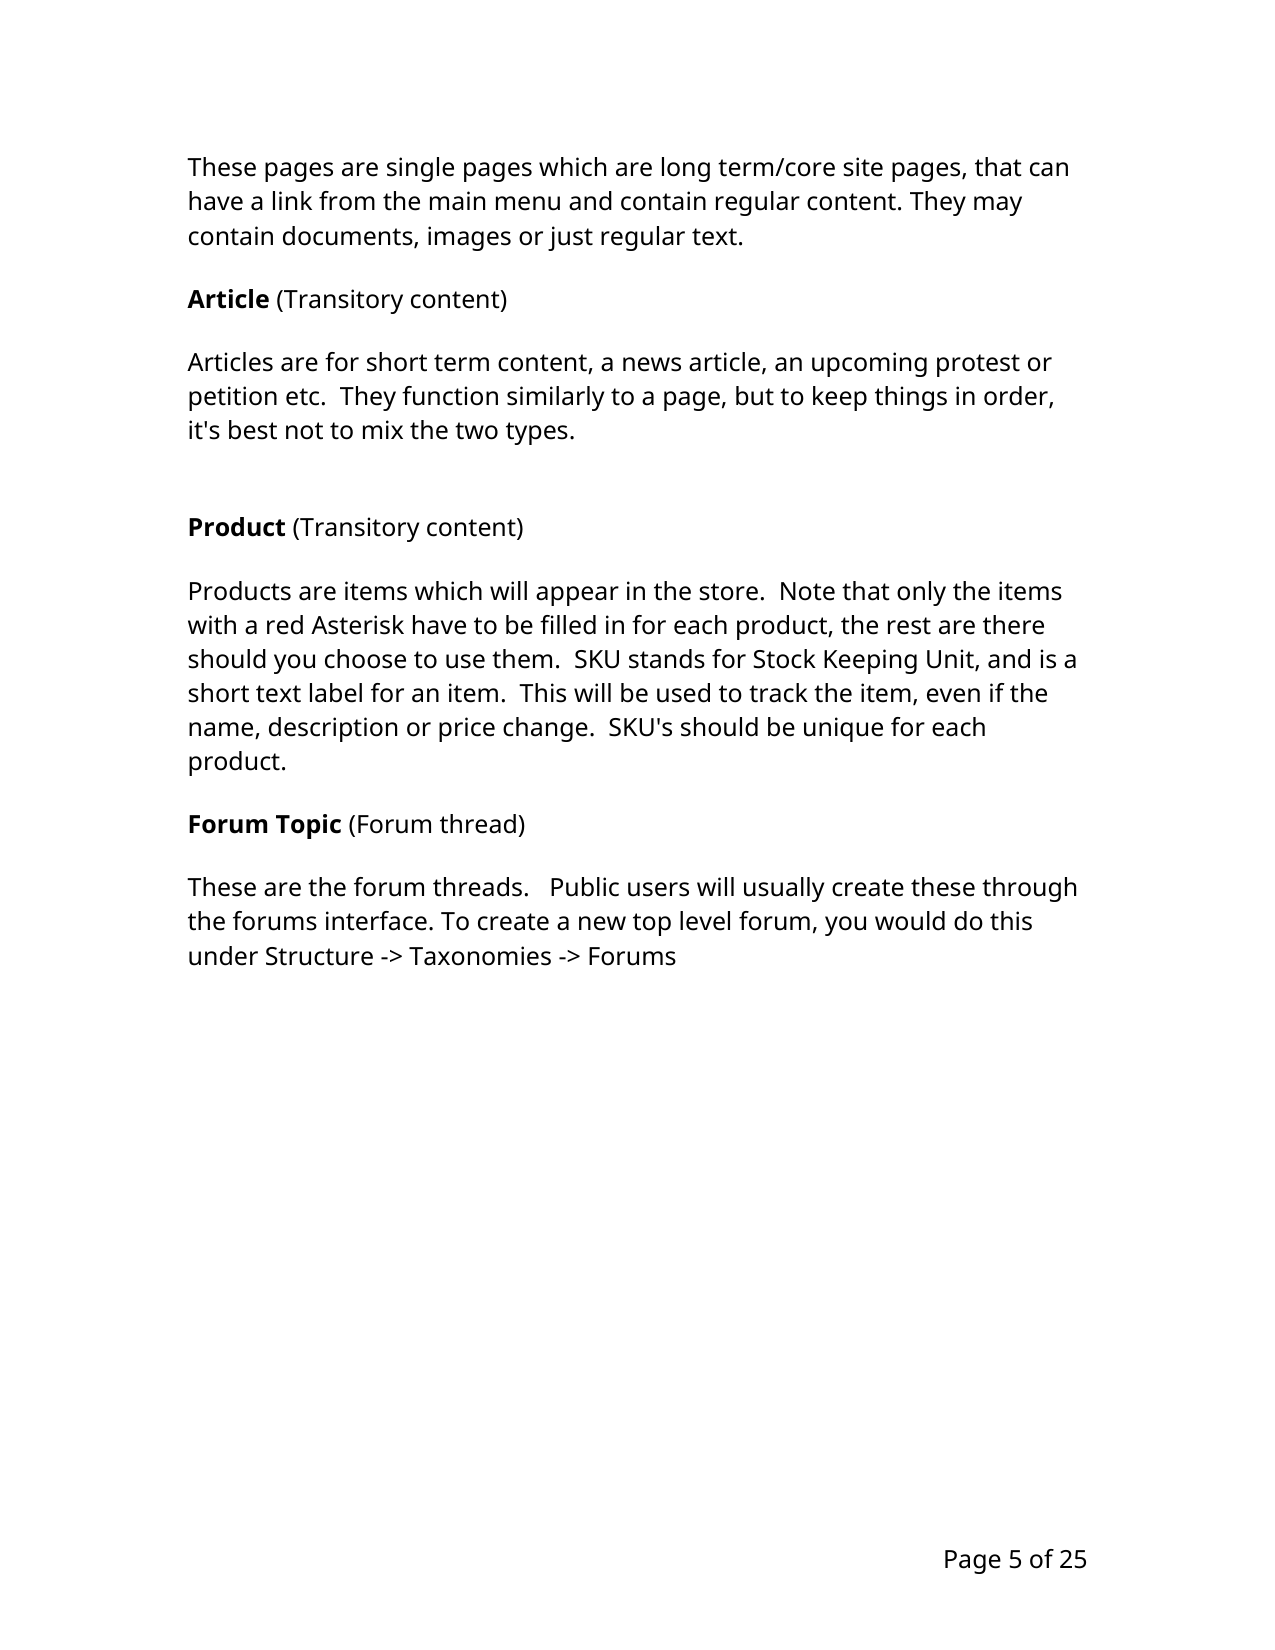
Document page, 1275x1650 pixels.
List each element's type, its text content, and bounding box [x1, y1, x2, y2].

text These are the forum threads. Public users will usually create these through the forums interface. To create a new top level forum, you would do this under Structure -> Taxonomies -> Forums [187, 870, 1087, 972]
text Article (Transitory content) [187, 281, 1087, 315]
text Products are items which will appear in the store. Note that only the items with a red Asterisk have to be filled in for each product, the rest are there should you choose to use them. SKU stands for Stock Keeping Unit, and is a short text label for an item. This will be used to track the item, even if the name, description or price change. SKU's should be unique for each product. [187, 573, 1087, 778]
text Articles are for short term content, a news article, an upcoming protest or petition etc. They function similarly to a page, but to keep things in order, it's best not to mix the two types. [187, 344, 1087, 447]
text Product (Transitory content) [187, 510, 1087, 544]
text These pages are single pages which are long term/core site pages, that can have a link from the main menu and contain regular content. They may contain documents, images or just regular text. [187, 150, 1087, 252]
text Forum Topic (Forum thread) [187, 807, 1087, 841]
